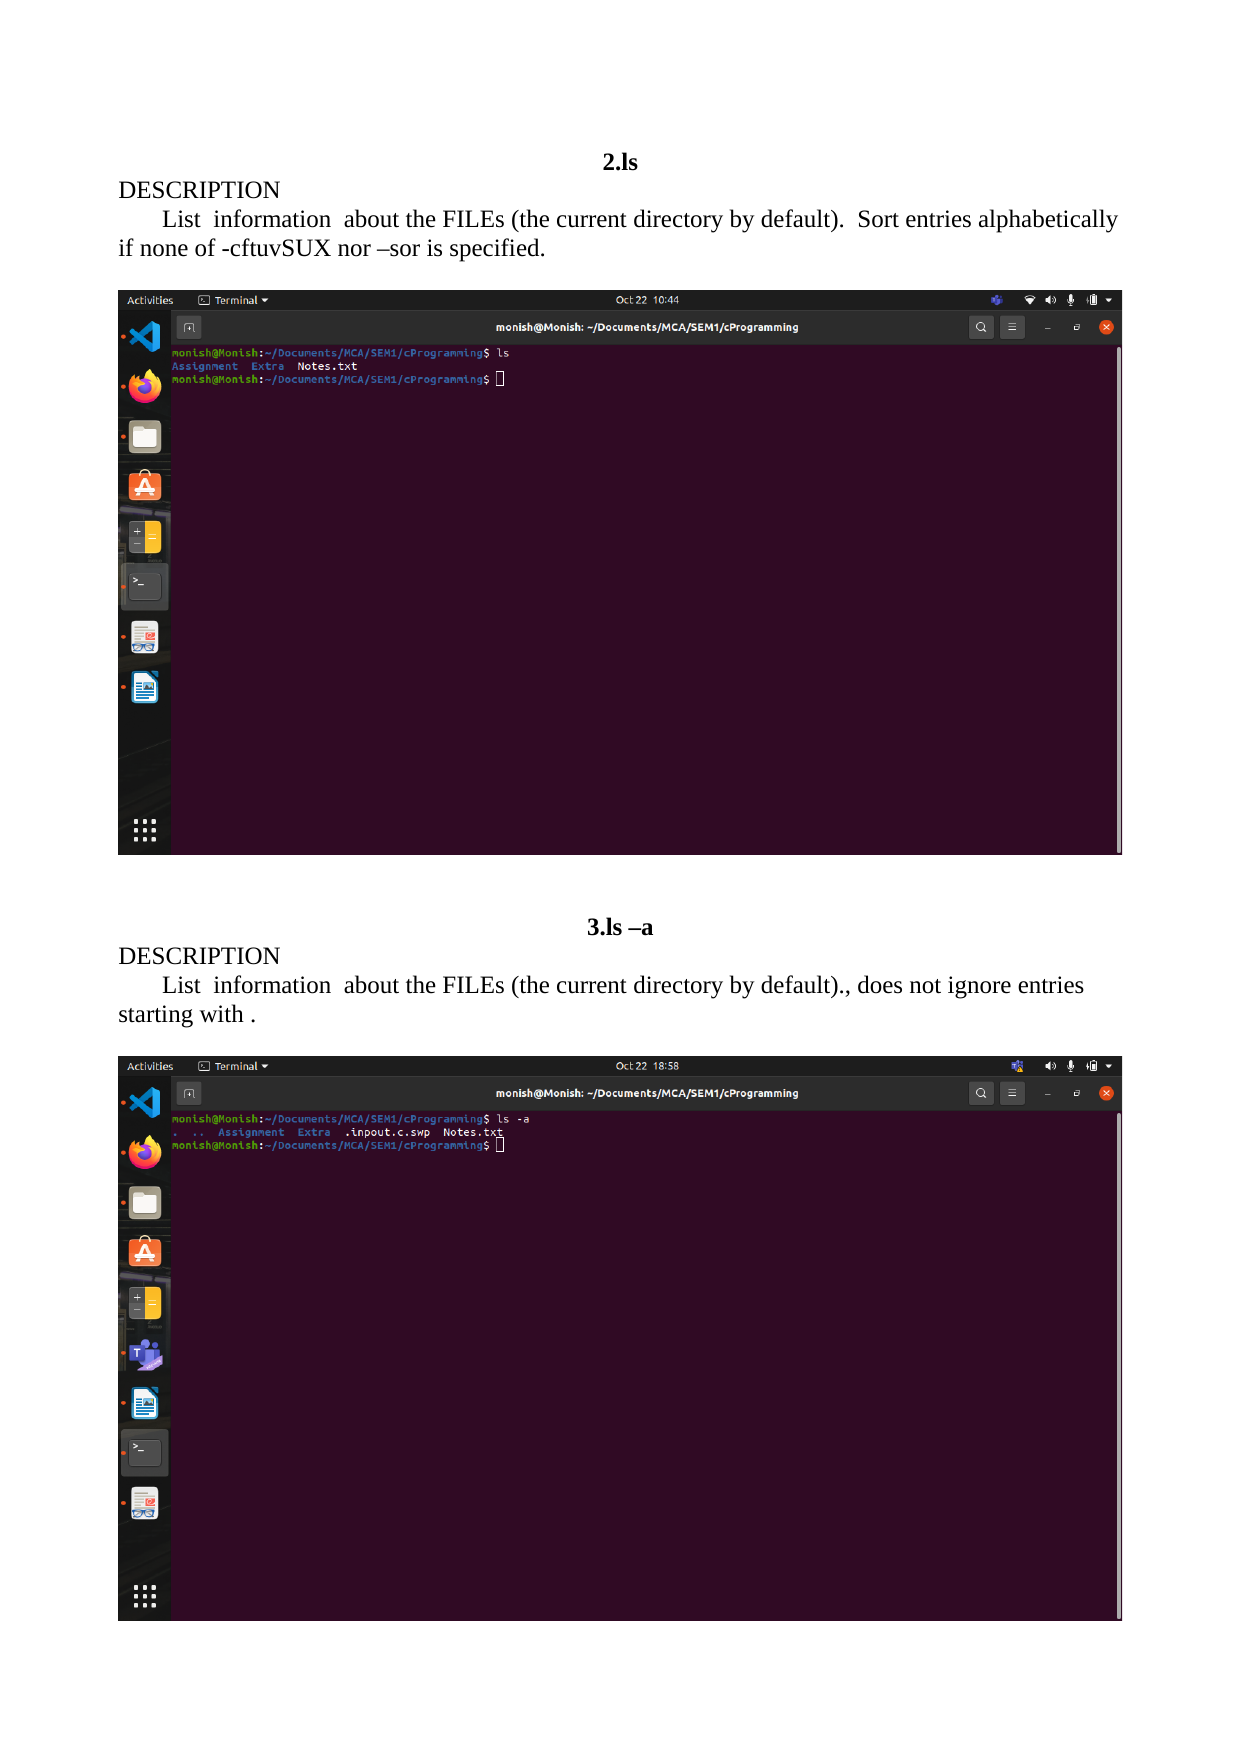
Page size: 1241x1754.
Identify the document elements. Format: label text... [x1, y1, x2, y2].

text List information about the FILEs (the current directory by default)., does not ignore entries starting with . [118, 970, 1122, 1027]
picture [118, 1056, 1123, 1621]
text 3.ls –a [118, 912, 1122, 941]
text DESCRIPTION [118, 176, 1122, 204]
text DESCRIPTION [118, 941, 1122, 970]
text 2.ls [118, 147, 1122, 176]
text List information about the FILEs (the current directory by default). Sort entries alphabetically if none of -cftuvSUX nor –sor is specified. [118, 204, 1122, 262]
picture [118, 290, 1123, 855]
